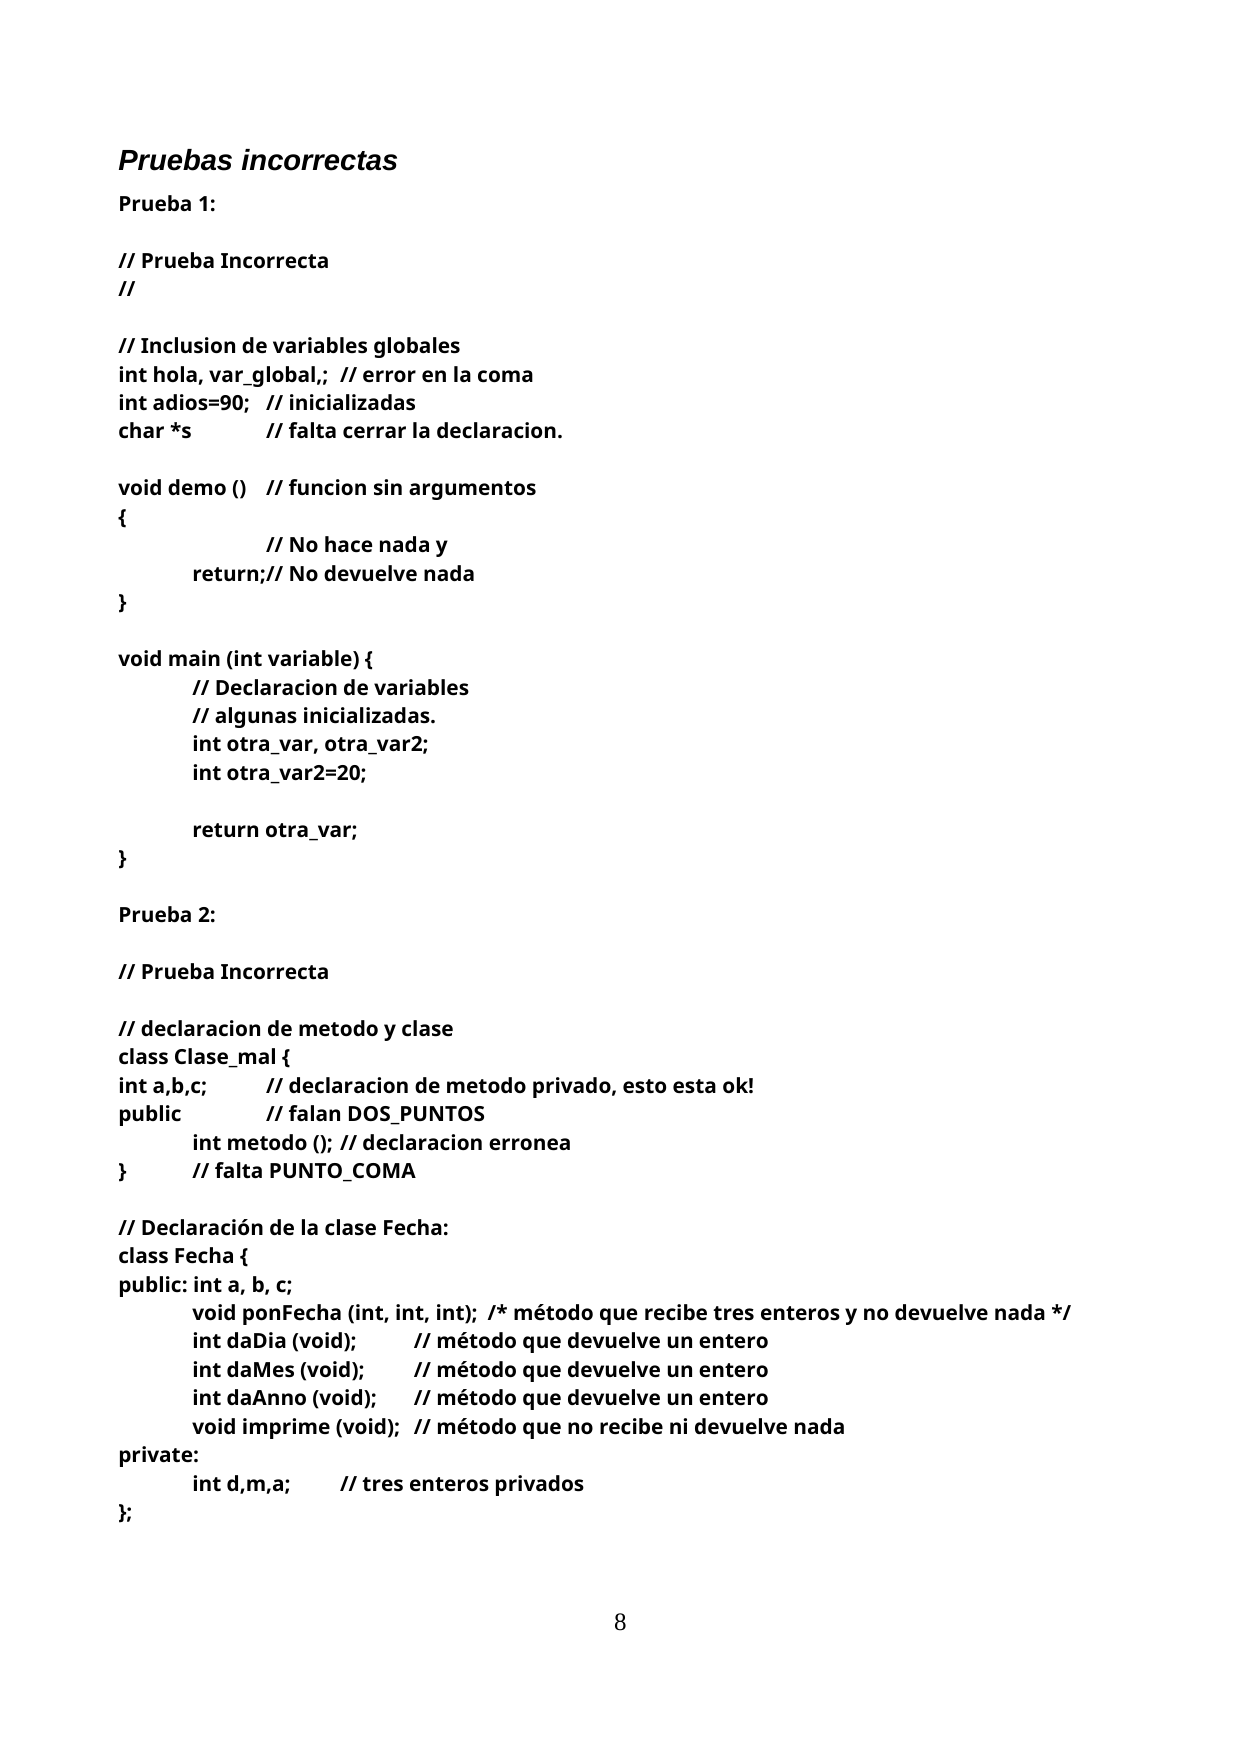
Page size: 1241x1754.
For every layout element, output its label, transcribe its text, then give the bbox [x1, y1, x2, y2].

text public: int a, b, c; [118, 1270, 1122, 1298]
text { [118, 502, 1122, 530]
text int a,b,c; // declaracion de metodo privado, esto esta ok! [118, 1071, 1122, 1099]
text Prueba 1: [118, 189, 1122, 218]
text class Fecha { [118, 1241, 1122, 1270]
text int daMes (void); // método que devuelve un entero [118, 1355, 1122, 1383]
text } [118, 587, 1122, 616]
text int metodo (); // declaracion erronea [118, 1128, 1122, 1156]
subtitle Pruebas incorrectas [118, 143, 1122, 177]
text void main (int variable) { [118, 644, 1122, 673]
text int otra_var, otra_var2; [118, 729, 1122, 758]
text public // falan DOS_PUNTOS [118, 1099, 1122, 1128]
text // Prueba Incorrecta [118, 246, 1122, 274]
text // declaracion de metodo y clase [118, 1014, 1122, 1042]
text }; [118, 1497, 1122, 1526]
text Prueba 2: [118, 900, 1122, 928]
text void ponFecha (int, int, int); /* método que recibe tres enteros y no devuelve nada */ [118, 1298, 1122, 1327]
text // Inclusion de variables globales [118, 331, 1122, 360]
text int adios=90; // inicializadas [118, 388, 1122, 417]
text // Prueba Incorrecta [118, 957, 1122, 985]
text } // falta PUNTO_COMA [118, 1156, 1122, 1184]
text } [118, 843, 1122, 872]
text return otra_var; [118, 815, 1122, 843]
text return; // No devuelve nada [118, 559, 1122, 587]
text int daAnno (void); // método que devuelve un entero [118, 1383, 1122, 1412]
text char *s // falta cerrar la declaracion. [118, 417, 1122, 445]
text // Declaracion de variables [118, 673, 1122, 701]
text void demo () // funcion sin argumentos [118, 473, 1122, 502]
text // No hace nada y [118, 530, 1122, 559]
text class Clase_mal { [118, 1042, 1122, 1071]
text int d,m,a; // tres enteros privados [118, 1469, 1122, 1497]
text int daDia (void); // método que devuelve un entero [118, 1327, 1122, 1355]
text // Declaración de la clase Fecha: [118, 1213, 1122, 1241]
text // algunas inicializadas. [118, 701, 1122, 729]
text // [118, 274, 1122, 303]
text int hola, var_global,; // error en la coma [118, 360, 1122, 388]
text void imprime (void); // método que no recibe ni devuelve nada [118, 1412, 1122, 1440]
text private: [118, 1440, 1122, 1469]
text int otra_var2=20; [118, 758, 1122, 786]
